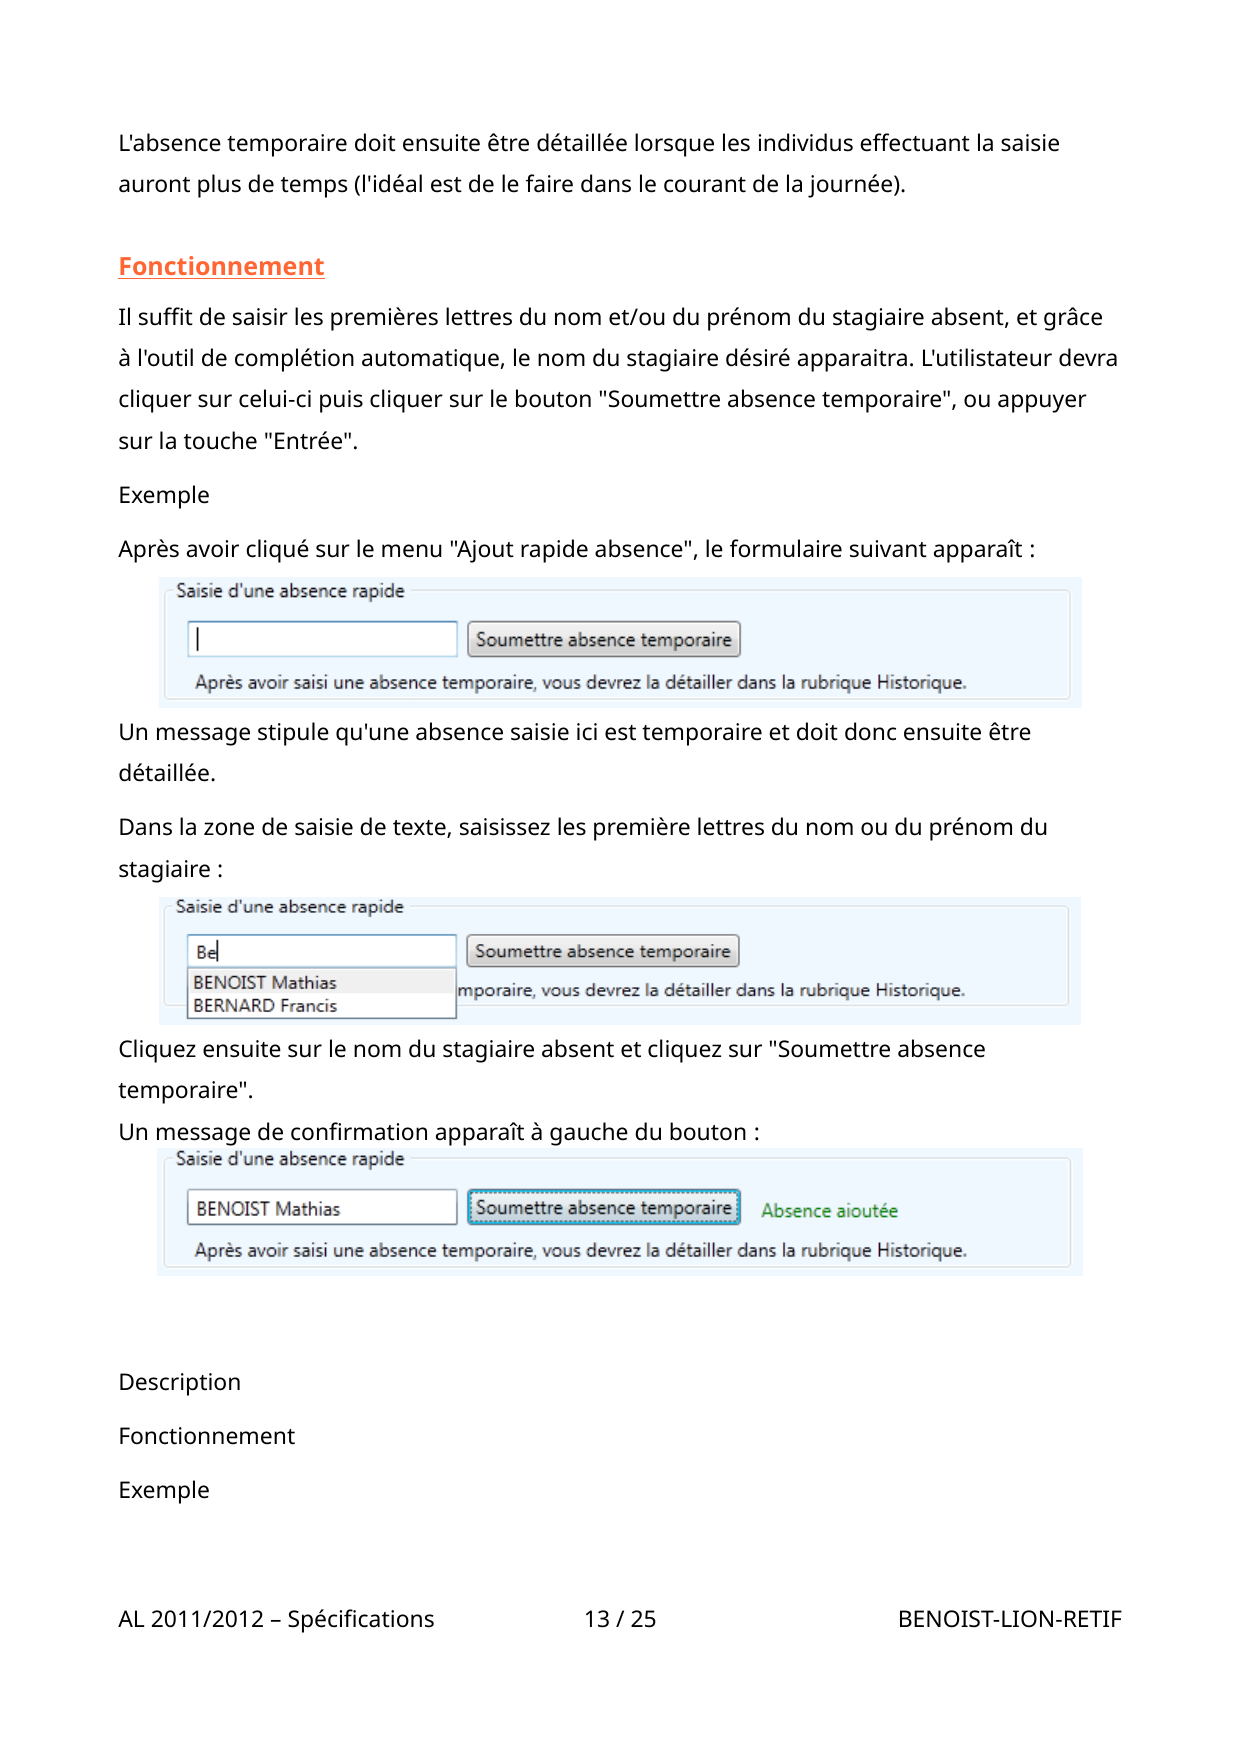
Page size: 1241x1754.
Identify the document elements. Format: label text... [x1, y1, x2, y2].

text Exemple [118, 1466, 1122, 1507]
text Fonctionnement [118, 1412, 1122, 1453]
text Il suffit de saisir les premières lettres du nom et/ou du prénom du stagiaire absent, et grâce à l'outil de complétion automatique, le nom du stagiaire désiré apparaitra. L'utilistateur devra cliquer sur celui-ci puis cliquer sur le bouton "Soumettre absence temporaire", ou appuyer sur la touche "Entrée". [118, 292, 1122, 458]
text Après avoir cliqué sur le menu "Ajout rapide absence", le formulaire suivant apparaît : [118, 524, 1122, 565]
picture [159, 897, 1082, 1025]
subtitle Fonctionnement [118, 242, 1122, 284]
picture [156, 1148, 1084, 1276]
text Cliquez ensuite sur le nom du stagiaire absent et cliquez sur "Soumettre absence temporaire". [118, 898, 1122, 1107]
text Dans la zone de saisie de texte, saisissez les première lettres du nom ou du prénom du stagiaire : [118, 803, 1122, 885]
text Exemple [118, 470, 1122, 511]
text Un message de confirmation apparaît à gauche du bouton : [118, 1107, 1122, 1148]
picture [158, 577, 1082, 708]
text L'absence temporaire doit ensuite être détaillée lorsque les individus effectuant la saisie auront plus de temps (l'idéal est de le faire dans le courant de la journée). [118, 118, 1122, 201]
text Un message stipule qu'une absence saisie ici est temporaire et doit donc ensuite être détaillée. [118, 578, 1122, 790]
text Description [118, 1358, 1122, 1399]
